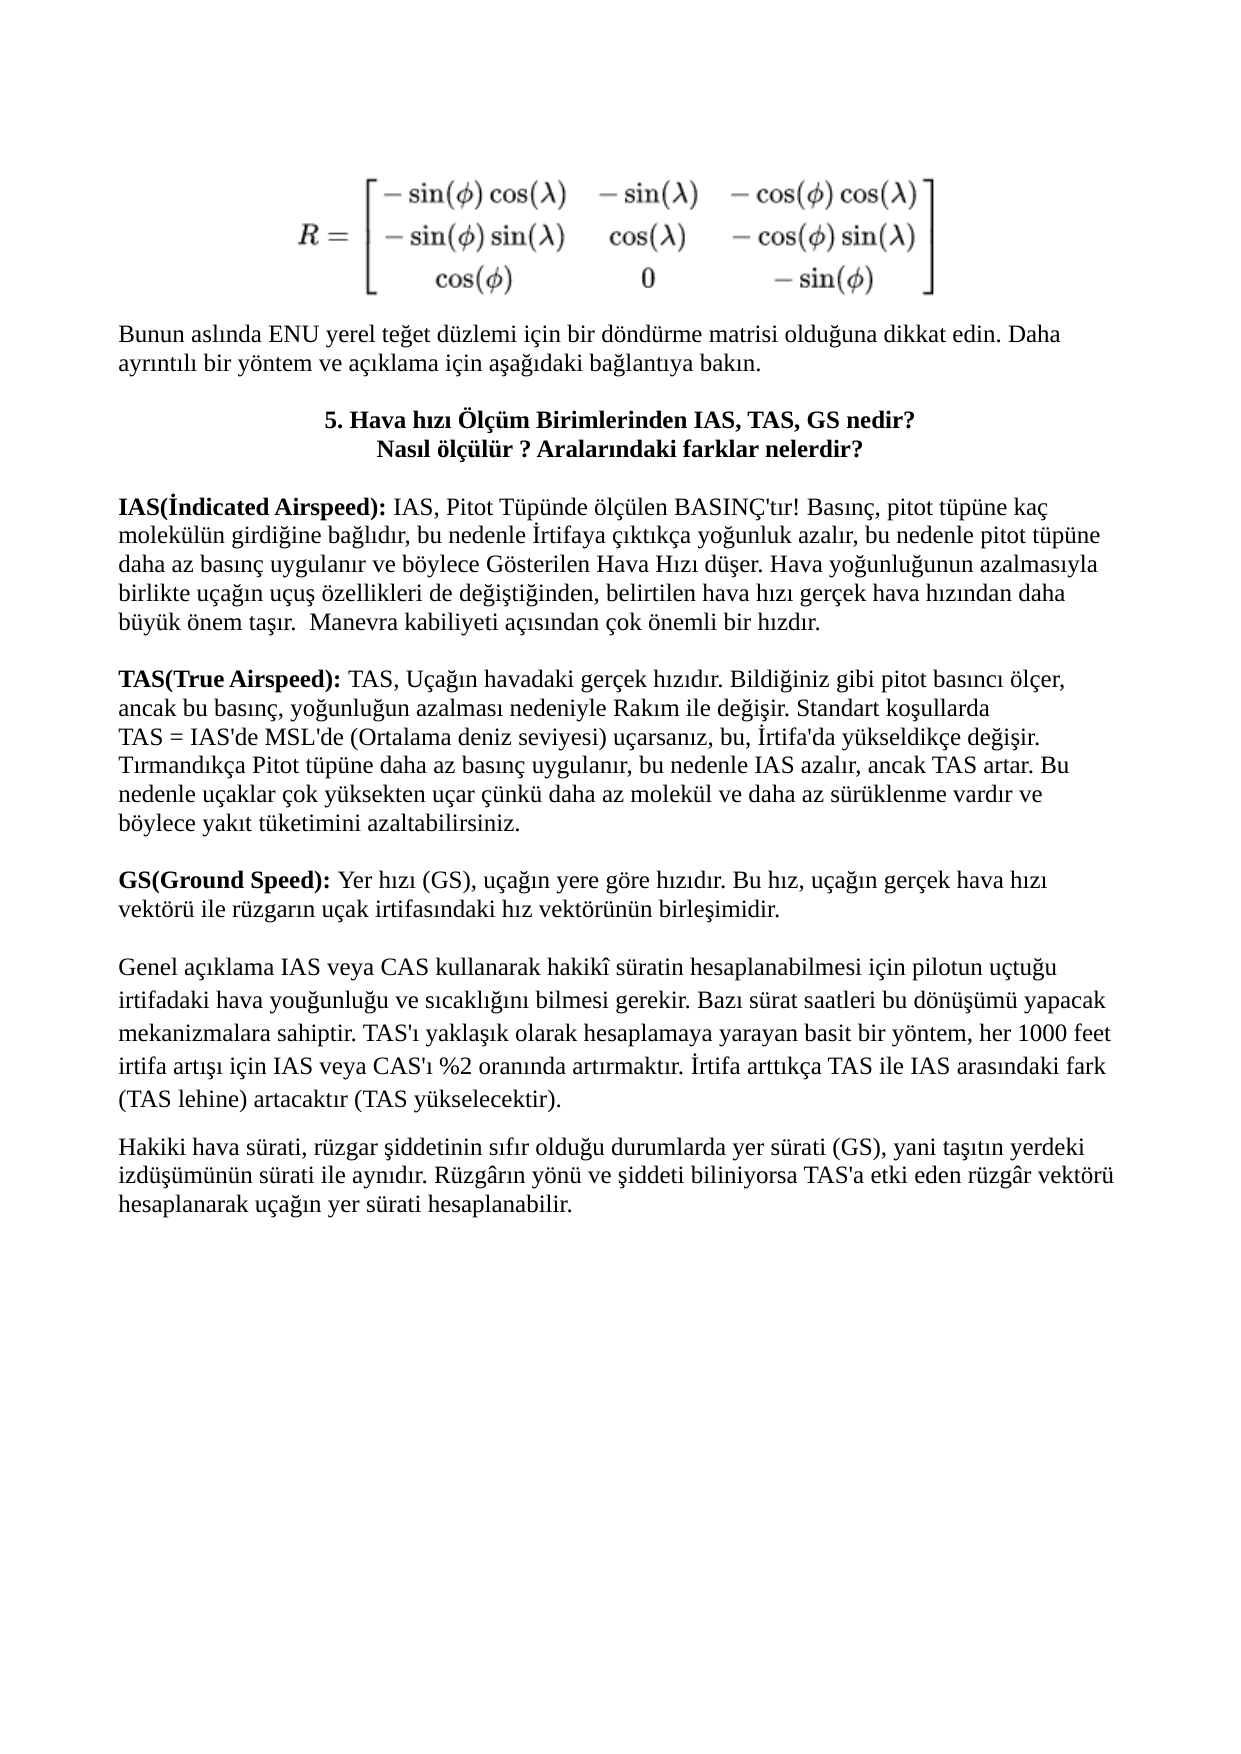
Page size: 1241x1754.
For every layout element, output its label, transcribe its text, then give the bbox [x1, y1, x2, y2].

text 5. Hava hızı Ölçüm Birimlerinden IAS, TAS, GS nedir? [118, 406, 1122, 434]
text Hakiki hava sürati, rüzgar şiddetinin sıfır olduğu durumlarda yer sürati (GS), yani taşıtın yerdeki izdüşümünün sürati ile aynıdır. Rüzgârın yönü ve şiddeti biliniyorsa TAS'a etki eden rüzgâr vektörü hesaplanarak uçağın yer sürati hesaplanabilir. [118, 1132, 1122, 1218]
text IAS(İndicated Airspeed): IAS, Pitot Tüpünde ölçülen BASINÇ'tır! Basınç, pitot tüpüne kaç molekülün girdiğine bağlıdır, bu nedenle İrtifaya çıktıkça yoğunluk azalır, bu nedenle pitot tüpüne daha az basınç uygulanır ve böylece Gösterilen Hava Hızı düşer. Hava yoğunluğunun azalmasıyla birlikte uçağın uçuş özellikleri de değiştiğinden, belirtilen hava hızı gerçek hava hızından daha büyük önem taşır. Manevra kabiliyeti açısından çok önemli bir hızdır. [118, 492, 1122, 636]
text Nasıl ölçülür ? Aralarındaki farklar nelerdir? [118, 434, 1122, 463]
text Bunun aslında ENU yerel teğet düzlemi için bir döndürme matrisi olduğuna dikkat edin. Daha ayrıntılı bir yöntem ve açıklama için aşağıdaki bağlantıya bakın. [118, 319, 1122, 377]
text TAS = IAS'de MSL'de (Ortalama deniz seviyesi) uçarsanız, bu, İrtifa'da yükseldikçe değişir. Tırmandıkça Pitot tüpüne daha az basınç uygulanır, bu nedenle IAS azalır, ancak TAS artar. Bu nedenle uçaklar çok yüksekten uçar çünkü daha az molekül ve daha az sürüklenme vardır ve böylece yakıt tüketimini azaltabilirsiniz. [118, 722, 1122, 837]
text Genel açıklama IAS veya CAS kullanarak hakikî süratin hesaplanabilmesi için pilotun uçtuğu irtifadaki hava youğunluğu ve sıcaklığını bilmesi gerekir. Bazı sürat saatleri bu dönüşümü yapacak mekanizmalara sahiptir. TAS'ı yaklaşık olarak hesaplamaya yarayan basit bir yöntem, her 1000 feet irtifa artışı için IAS veya CAS'ı %2 oranında artırmaktır. İrtifa arttıkça TAS ile IAS arasındaki fark (TAS lehine) artacaktır (TAS yükselecektir). [118, 952, 1122, 1113]
text GS(Ground Speed): Yer hızı (GS), uçağın yere göre hızıdır. Bu hız, uçağın gerçek hava hızı vektörü ile rüzgarın uçak irtifasındaki hız vektörünün birleşimidir. [118, 866, 1122, 923]
text TAS(True Airspeed): TAS, Uçağın havadaki gerçek hızıdır. Bildiğiniz gibi pitot basıncı ölçer, ancak bu basınç, yoğunluğun azalması nedeniyle Rakım ile değişir. Standart koşullarda [118, 664, 1122, 722]
picture [297, 175, 943, 299]
